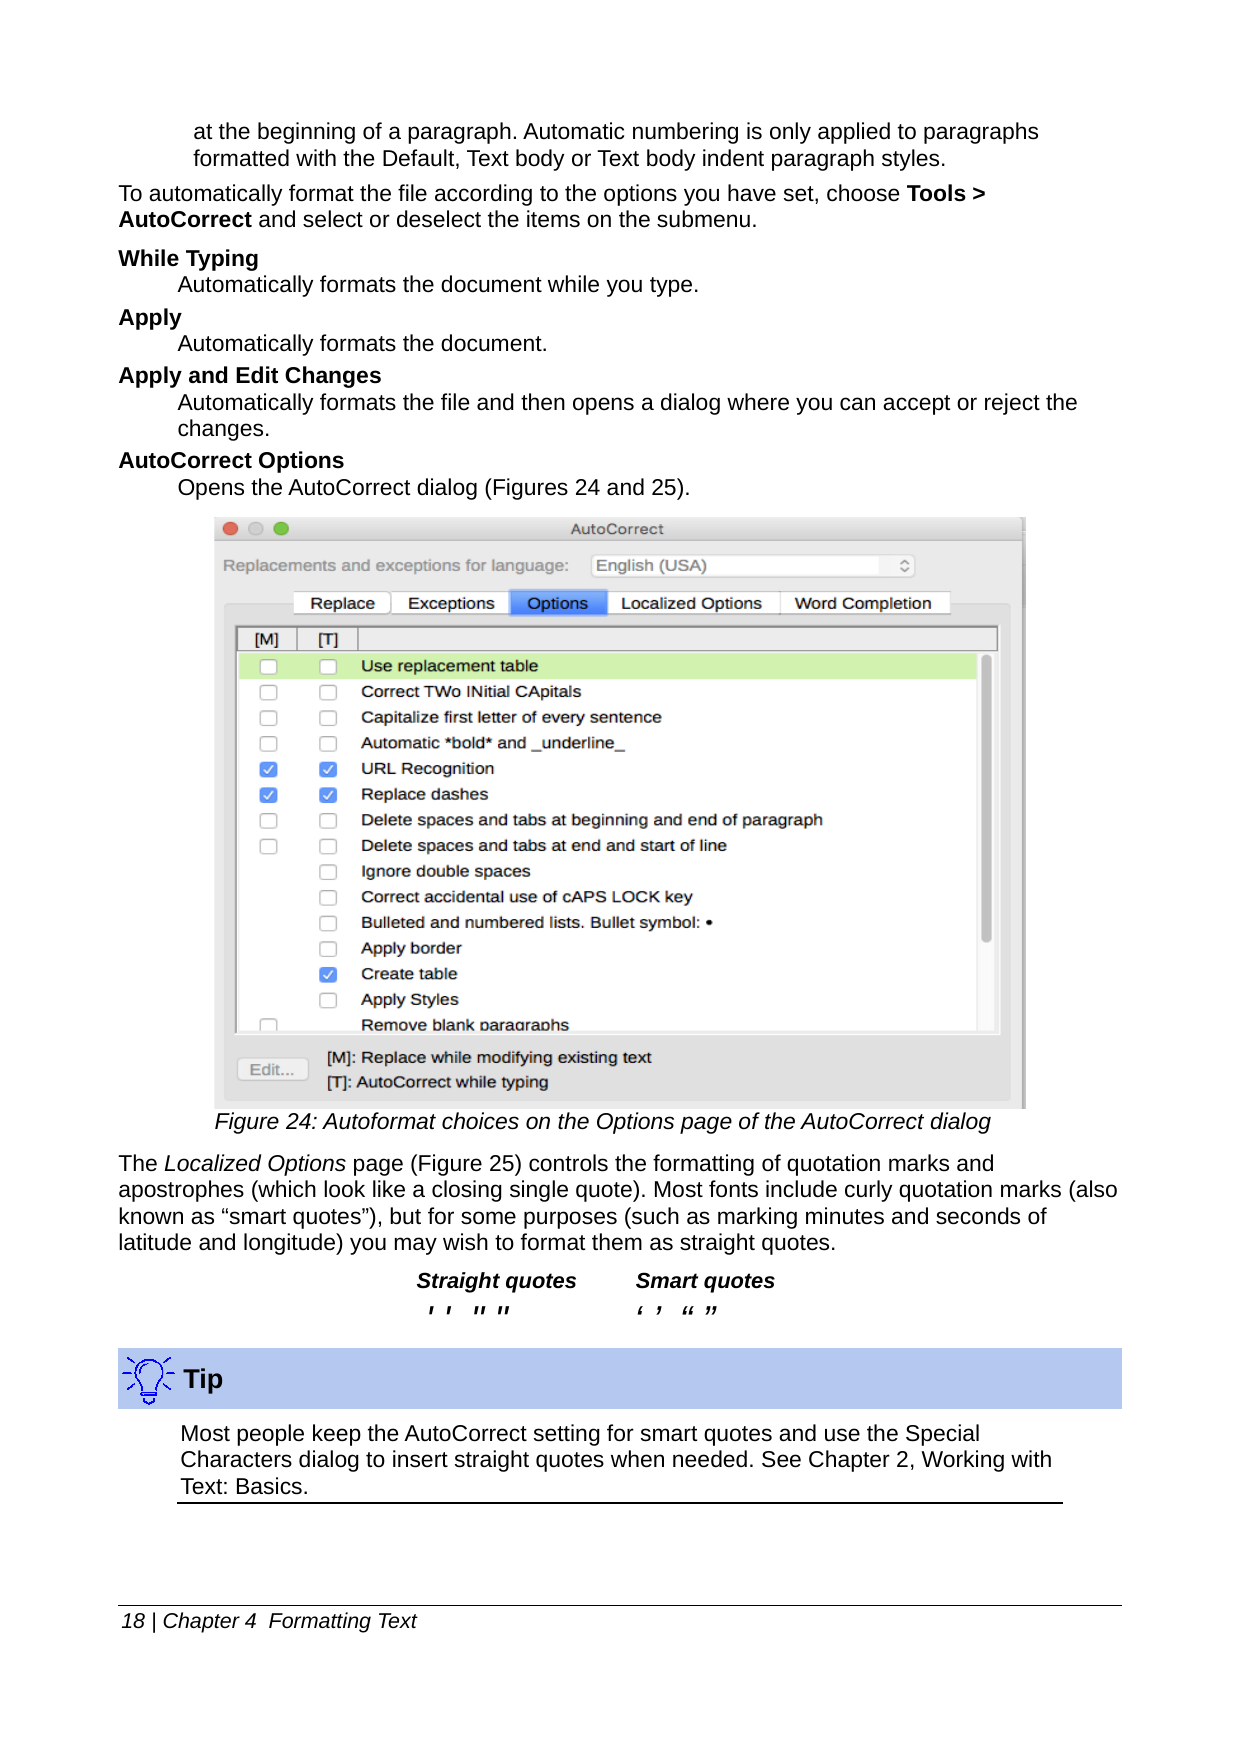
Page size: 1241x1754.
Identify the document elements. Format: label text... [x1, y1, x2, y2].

picture [214, 517, 1026, 1109]
text The Localized Options page (Figure 25) controls the formatting of quotation marks and apostrophes (which look like a closing single quote). Most fonts include curly quotation marks (also known as “smart quotes”), but for some purposes (such as marking minutes and seconds of latitude and longitude) you may wish to format them as straight quotes. [118, 1150, 1122, 1255]
table_cell ' ' " " [405, 1298, 623, 1341]
text Automatically formats the document. [177, 330, 1122, 356]
text Automatically formats the file and then opens a dialog where you can accept or reject the changes. [177, 388, 1122, 441]
text Automatically formats the document while you type. [177, 271, 1122, 298]
table_header Straight quotes [405, 1268, 623, 1298]
text While Typing [118, 245, 1122, 271]
text Apply [118, 303, 1122, 330]
table_cell ‘ ’ “ ” [624, 1298, 836, 1341]
table_header Smart quotes [624, 1268, 836, 1298]
text Opens the AutoCorrect dialog (Figures 24 and 25). [177, 473, 1122, 500]
list at the beginning of a paragraph. Automatic numbering is only applied to paragraphs formatted with the Default, Text body or Text body indent paragraph styles. [156, 118, 1122, 171]
text Figure 24: Autoformat choices on the Options page of the AutoCorrect dialog [214, 1109, 1026, 1134]
subtitle Tip [118, 1348, 1122, 1409]
picture [119, 1349, 179, 1409]
text Apply and Edit Changes [118, 362, 1122, 388]
text AutoCorrect Options [118, 447, 1122, 473]
text Most people keep the AutoCorrect setting for smart quotes and use the Special Characters dialog to insert straight quotes when needed. See Chapter 2, Working with Text: Basics. [177, 1417, 1063, 1502]
text To automatically format the file according to the options you have set, choose Tools > AutoCorrect and select or deselect the items on the submenu. [118, 180, 1122, 232]
